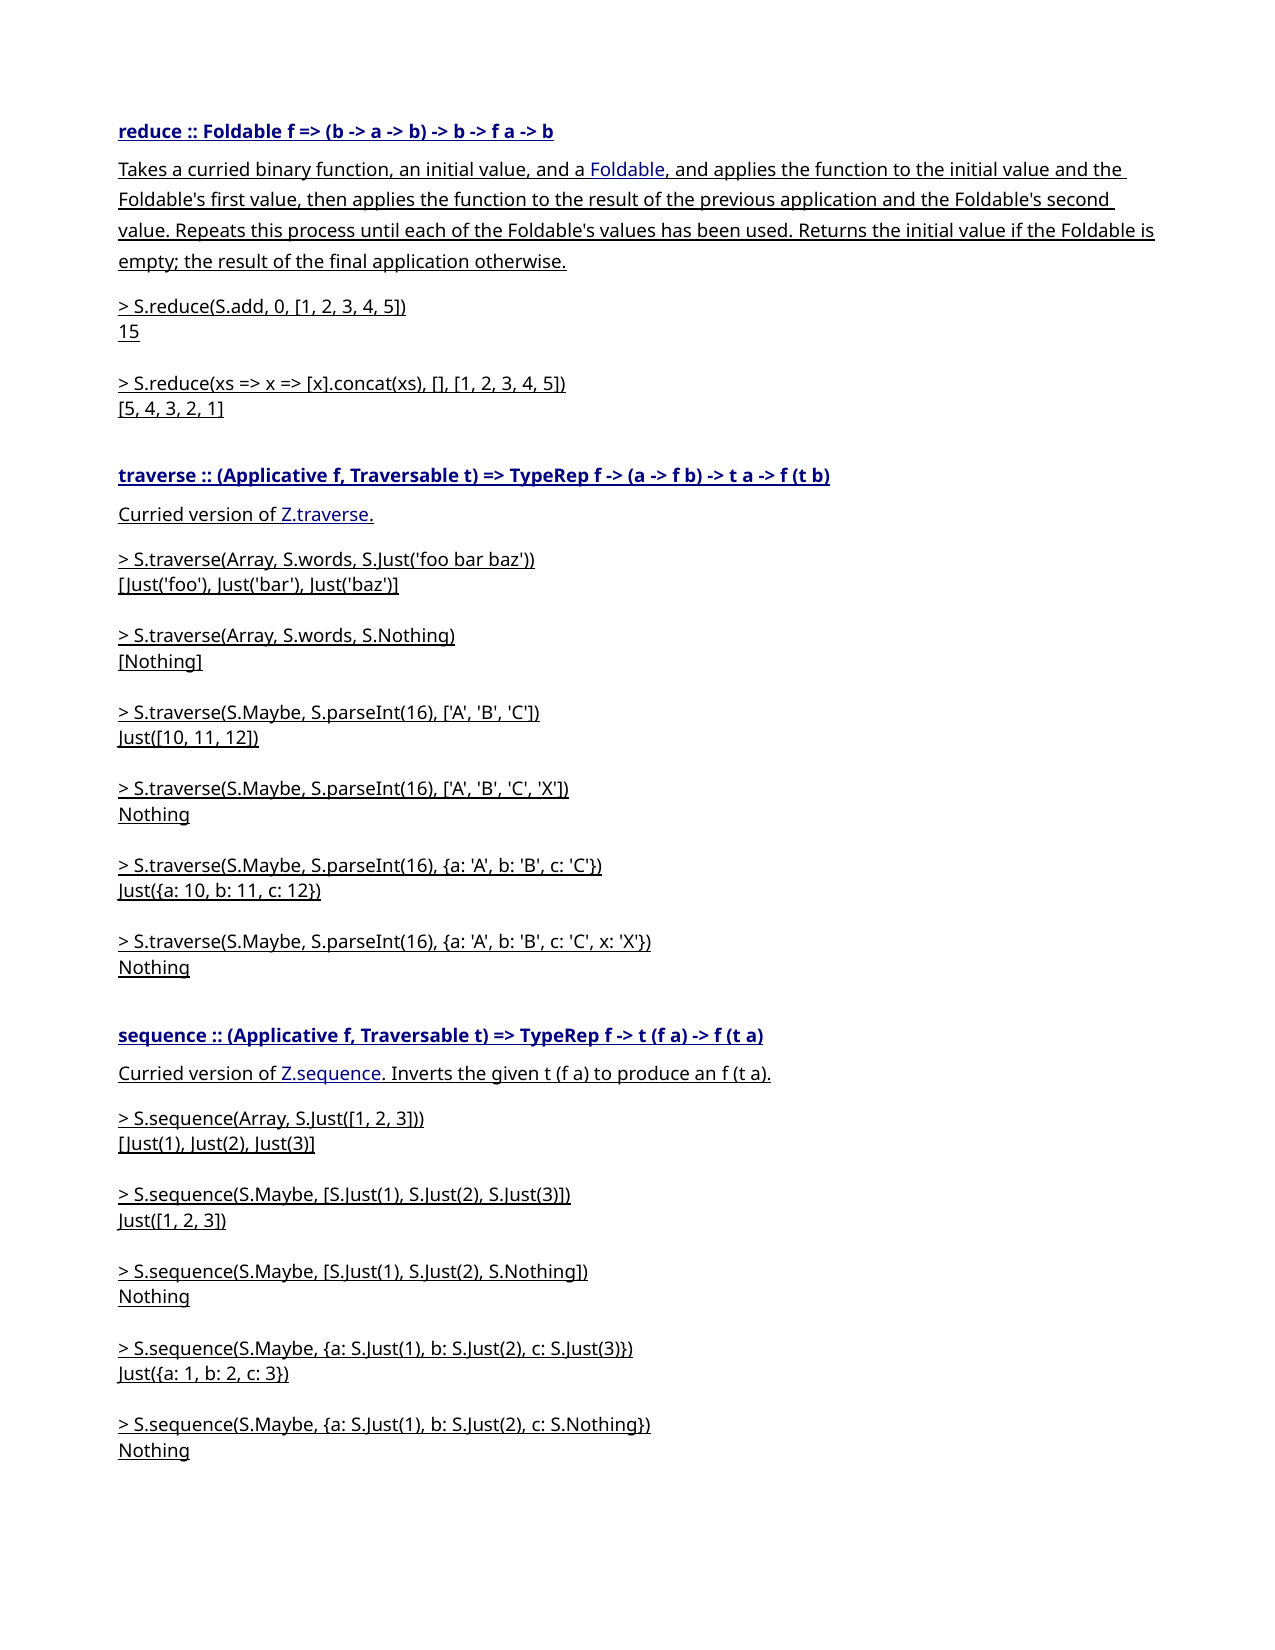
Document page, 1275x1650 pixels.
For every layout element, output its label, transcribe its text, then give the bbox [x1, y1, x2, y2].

text Just({a: 1, b: 2, c: 3}) [118, 1360, 1157, 1386]
text Curried version of Z.sequence. Inverts the given t (f a) to produce an f (t a). [118, 1060, 1157, 1085]
text > S.traverse(S.Maybe, S.parseInt(16), ['A', 'B', 'C']) [118, 699, 1157, 725]
subtitle traverse :: (Applicative f, Traversable t) => TypeRep f -⁠> (a -⁠> f b) -⁠> t a -⁠> f (t b) [118, 463, 1157, 488]
text > S.sequence(S.Maybe, {a: S.Just(1), b: S.Just(2), c: S.Nothing}) [118, 1411, 1157, 1437]
text Nothing [118, 801, 1157, 827]
text Nothing [118, 954, 1157, 980]
text > S.traverse(Array, S.words, S.Just('foo bar baz')) [118, 546, 1157, 572]
text Nothing [118, 1284, 1157, 1309]
text 15 [118, 319, 1157, 344]
text Nothing [118, 1437, 1157, 1462]
text Just({a: 10, b: 11, c: 12}) [118, 878, 1157, 903]
text > S.sequence(S.Maybe, [S.Just(1), S.Just(2), S.Nothing]) [118, 1258, 1157, 1284]
text > S.traverse(S.Maybe, S.parseInt(16), {a: 'A', b: 'B', c: 'C', x: 'X'}) [118, 929, 1157, 954]
text > S.traverse(S.Maybe, S.parseInt(16), ['A', 'B', 'C', 'X']) [118, 776, 1157, 801]
text [Just(1), Just(2), Just(3)] [118, 1131, 1157, 1156]
text > S.reduce(xs => x => [x].concat(xs), [], [1, 2, 3, 4, 5]) [118, 370, 1157, 395]
text Curried version of Z.traverse. [118, 501, 1157, 526]
subtitle reduce :: Foldable f => (b -⁠> a -⁠> b) -⁠> b -⁠> f a -⁠> b [118, 118, 1157, 144]
text Just([10, 11, 12]) [118, 725, 1157, 750]
text Just([1, 2, 3]) [118, 1207, 1157, 1233]
text > S.sequence(S.Maybe, {a: S.Just(1), b: S.Just(2), c: S.Just(3)}) [118, 1335, 1157, 1360]
text [Nothing] [118, 648, 1157, 674]
text > S.traverse(S.Maybe, S.parseInt(16), {a: 'A', b: 'B', c: 'C'}) [118, 852, 1157, 878]
text Takes a curried binary function, an initial value, and a Foldable, and applies the function to the initial value and the Foldable's first value, then applies the function to the result of the previous application and the Foldable's second value. Repeats this process until each of the Foldable's values has been used. Returns the initial value if the Foldable is empty; the result of the final application otherwise. [118, 156, 1157, 273]
text [5, 4, 3, 2, 1] [118, 395, 1157, 421]
text [Just('foo'), Just('bar'), Just('baz')] [118, 572, 1157, 597]
text > S.sequence(Array, S.Just([1, 2, 3])) [118, 1105, 1157, 1131]
text > S.reduce(S.add, 0, [1, 2, 3, 4, 5]) [118, 293, 1157, 319]
text > S.traverse(Array, S.words, S.Nothing) [118, 623, 1157, 648]
text > S.sequence(S.Maybe, [S.Just(1), S.Just(2), S.Just(3)]) [118, 1182, 1157, 1207]
subtitle sequence :: (Applicative f, Traversable t) => TypeRep f -⁠> t (f a) -⁠> f (t a) [118, 1022, 1157, 1047]
